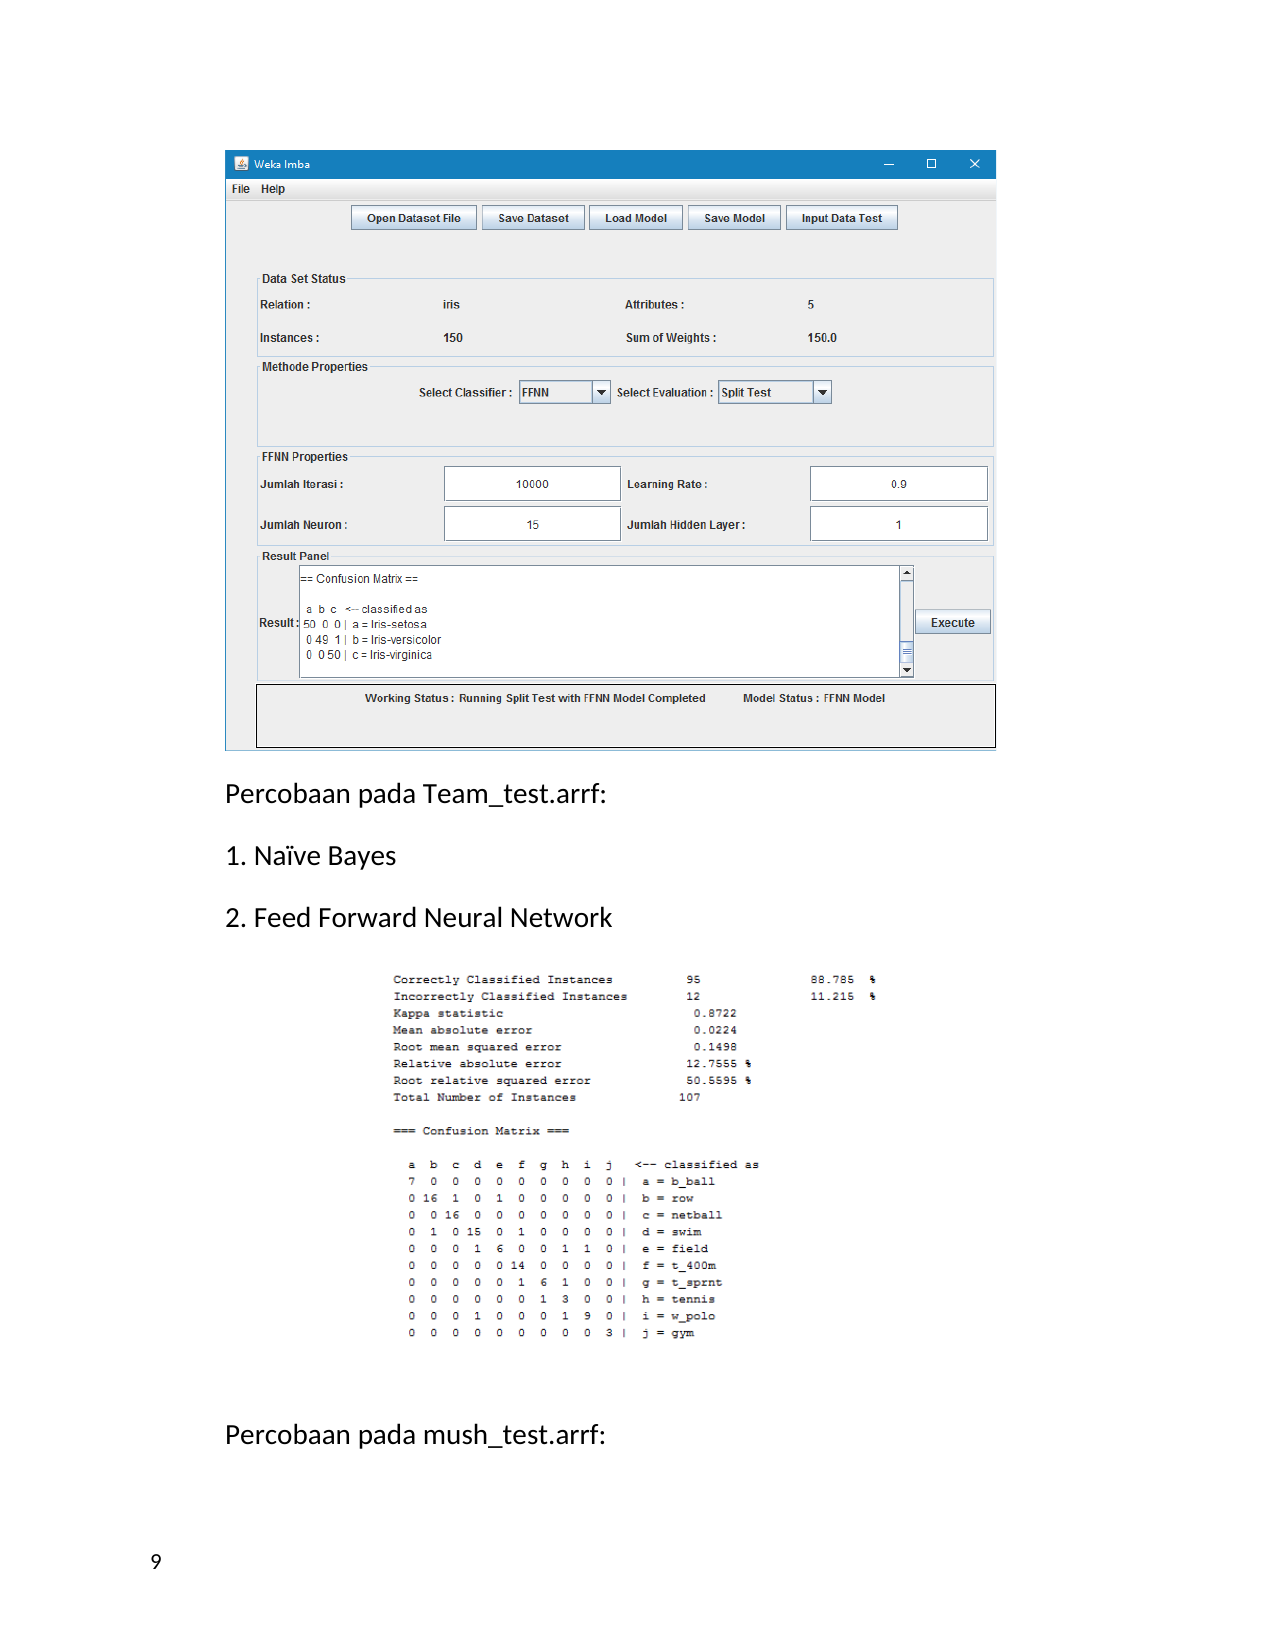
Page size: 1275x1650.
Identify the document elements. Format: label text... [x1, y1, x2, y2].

list 1. Naïve Bayes [187, 837, 1125, 873]
list 2. Feed Forward Neural Network [187, 899, 1125, 934]
list Percobaan pada Team_test.arrf: [225, 775, 1125, 811]
list Percobaan pada mush_test.arrf: [225, 1416, 1125, 1452]
picture [225, 150, 997, 751]
